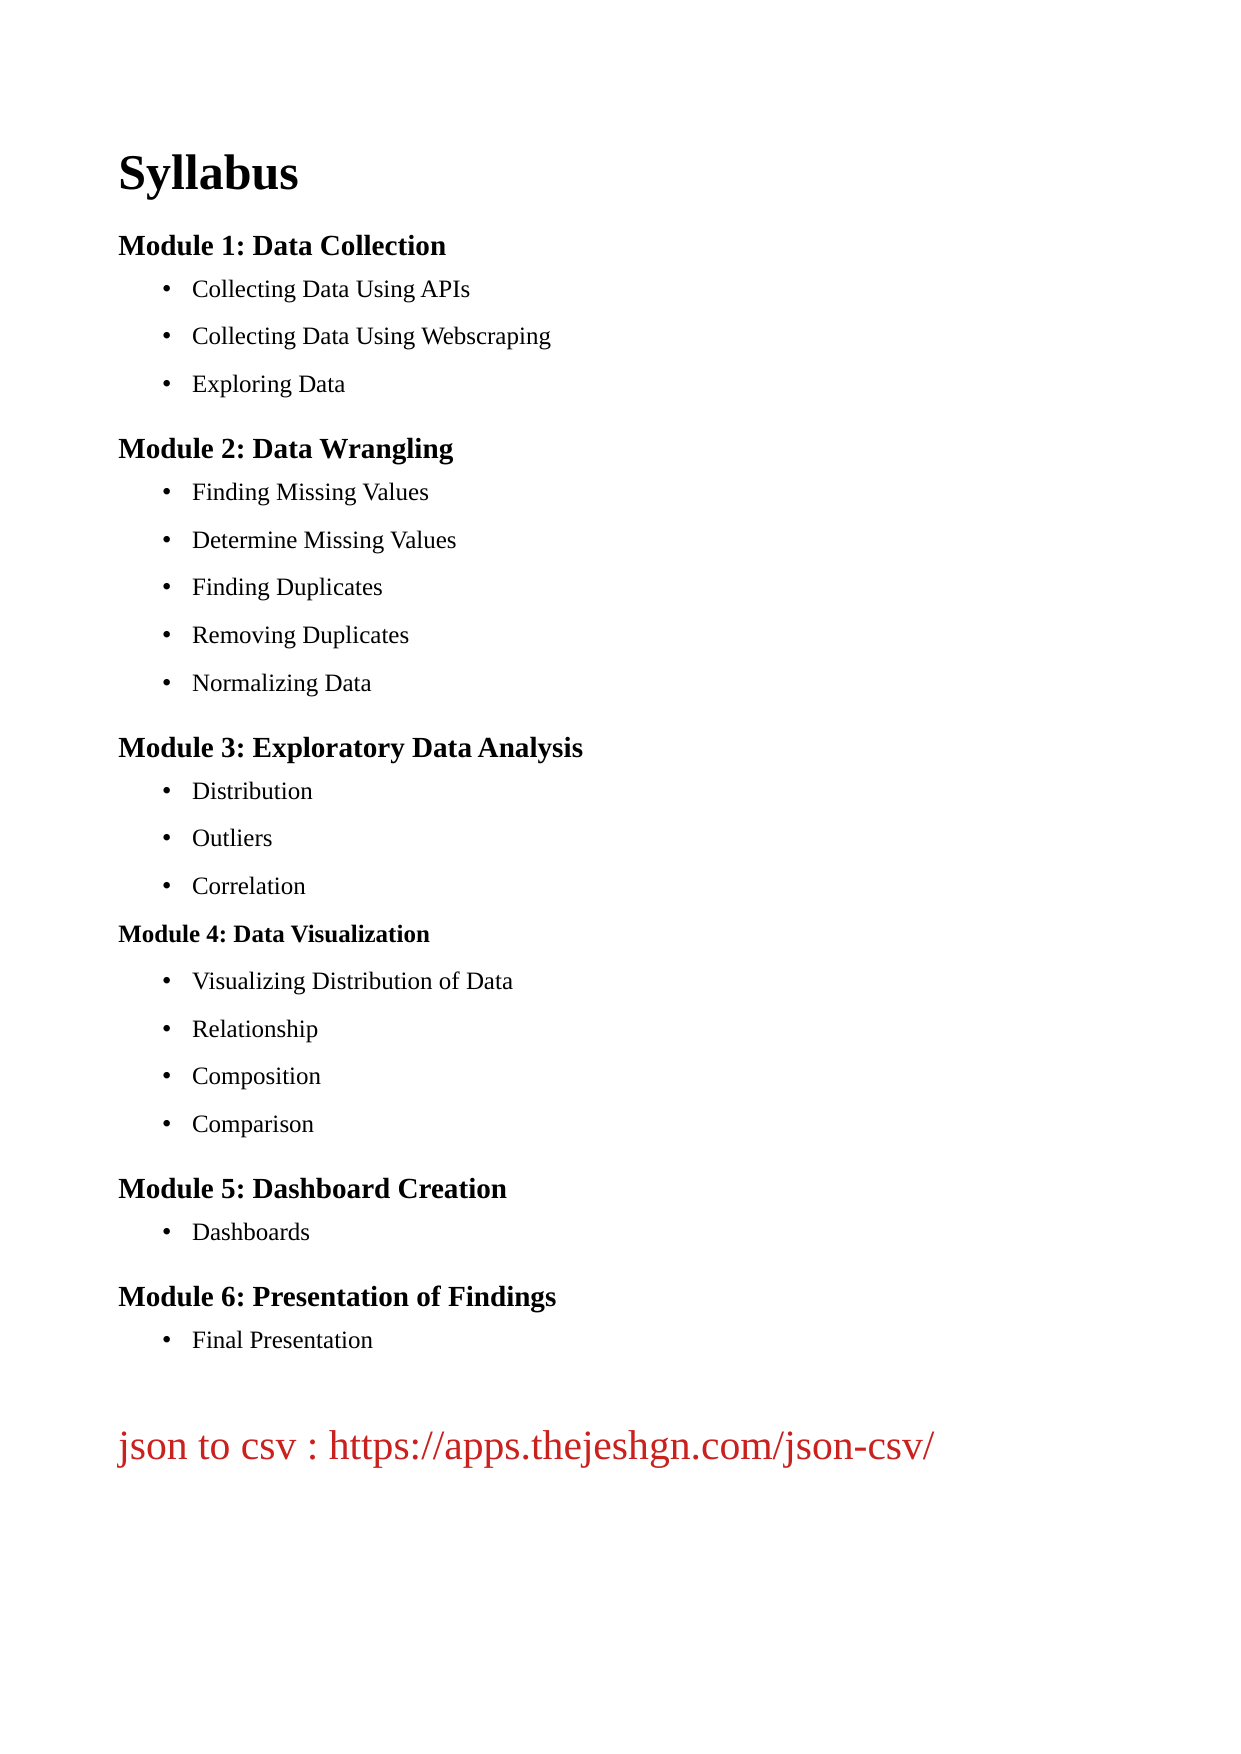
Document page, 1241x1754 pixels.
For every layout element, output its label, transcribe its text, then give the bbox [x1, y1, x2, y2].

list Collecting Data Using Webscraping [162, 321, 1122, 350]
text json to csv : https://apps.thejeshgn.com/json-csv/ [118, 1421, 1122, 1469]
list Removing Duplicates [162, 620, 1122, 649]
list Relationship [162, 1014, 1122, 1043]
list Finding Duplicates [162, 572, 1122, 601]
list Comparison [162, 1109, 1122, 1138]
list Final Presentation [162, 1326, 1122, 1354]
list Determine Missing Values [162, 525, 1122, 553]
list Normalizing Data [162, 668, 1122, 696]
subtitle Module 3: Exploratory Data Analysis [118, 730, 1122, 763]
list Correlation [162, 871, 1122, 900]
subtitle Module 2: Data Wrangling [118, 431, 1122, 465]
list Dashboards [162, 1217, 1122, 1246]
list Exploring Data [162, 369, 1122, 398]
list Collecting Data Using APIs [162, 274, 1122, 302]
subtitle Module 6: Presentation of Findings [118, 1279, 1122, 1313]
text Module 4: Data Visualization [118, 919, 1122, 947]
list Outliers [162, 823, 1122, 852]
subtitle Syllabus [118, 143, 1122, 201]
list Composition [162, 1061, 1122, 1090]
list Distribution [162, 776, 1122, 804]
subtitle Module 5: Dashboard Creation [118, 1171, 1122, 1205]
list Finding Missing Values [162, 477, 1122, 506]
list Visualizing Distribution of Data [162, 966, 1122, 995]
subtitle Module 1: Data Collection [118, 228, 1122, 261]
